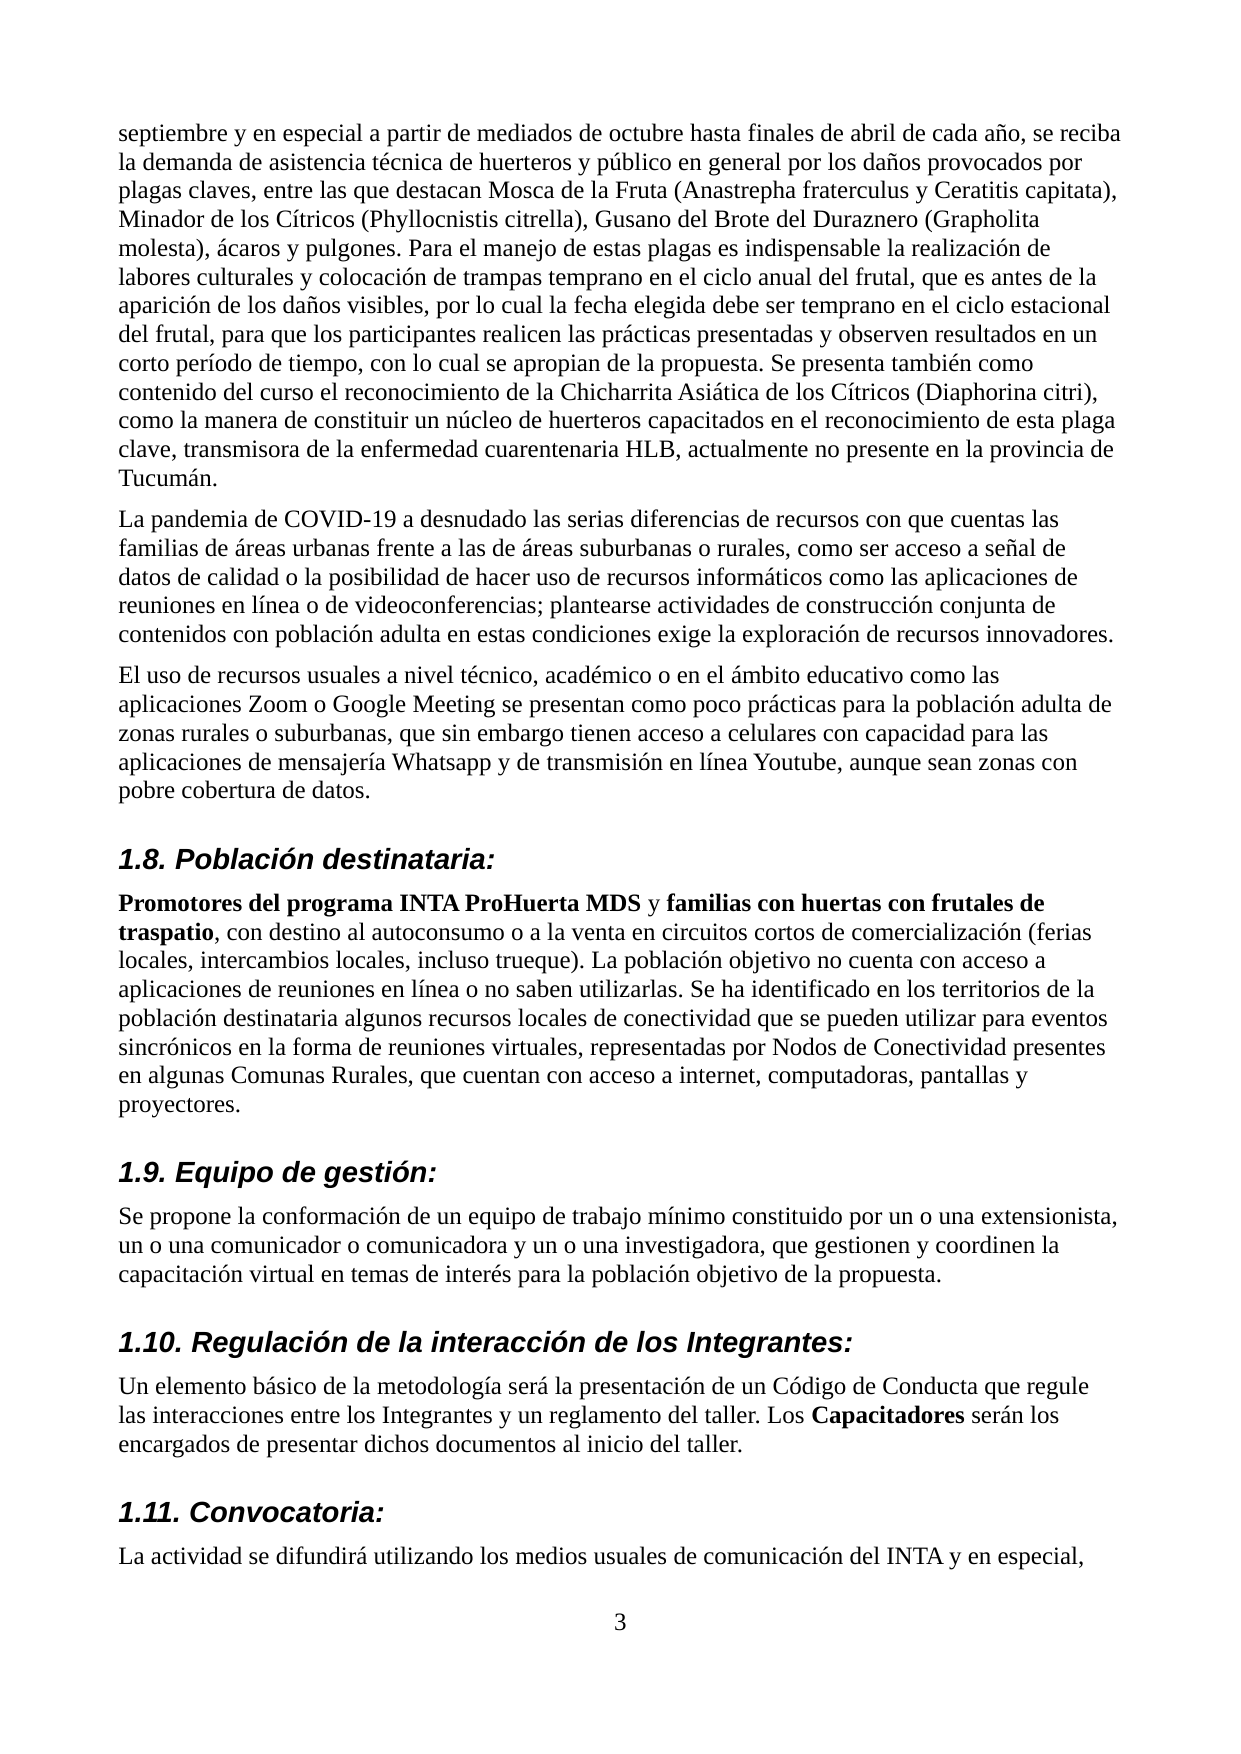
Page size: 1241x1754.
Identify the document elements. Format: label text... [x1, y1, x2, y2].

subtitle Regulación de la interacción de los Integrantes: [118, 1325, 1122, 1359]
subtitle Población destinataria: [118, 842, 1122, 875]
text El uso de recursos usuales a nivel técnico, académico o en el ámbito educativo como las aplicaciones Zoom o Google Meeting se presentan como poco prácticas para la población adulta de zonas rurales o suburbanas, que sin embargo tienen acceso a celulares con capacidad para las aplicaciones de mensajería Whatsapp y de transmisión en línea Youtube, aunque sean zonas con pobre cobertura de datos. [118, 661, 1122, 804]
subtitle Convocatoria: [118, 1495, 1122, 1528]
text Promotores del programa INTA ProHuerta MDS y familias con huertas con frutales de traspatio, con destino al autoconsumo o a la venta en circuitos cortos de comercialización (ferias locales, intercambios locales, incluso trueque). La población objetivo no cuenta con acceso a aplicaciones de reuniones en línea o no saben utilizarlas. Se ha identificado en los territorios de la población destinataria algunos recursos locales de conectividad que se pueden utilizar para eventos sincrónicos en la forma de reuniones virtuales, representadas por Nodos de Conectividad presentes en algunas Comunas Rurales, que cuentan con acceso a internet, computadoras, pantallas y proyectores. [118, 888, 1122, 1118]
text La actividad se difundirá utilizando los medios usuales de comunicación del INTA y en especial, [118, 1541, 1122, 1570]
text Se propone la conformación de un equipo de trabajo mínimo constituido por un o una extensionista, un o una comunicador o comunicadora y un o una investigadora, que gestionen y coordinen la capacitación virtual en temas de interés para la población objetivo de la propuesta. [118, 1201, 1122, 1288]
text septiembre y en especial a partir de mediados de octubre hasta finales de abril de cada año, se reciba la demanda de asistencia técnica de huerteros y público en general por los daños provocados por plagas claves, entre las que destacan Mosca de la Fruta (Anastrepha fraterculus y Ceratitis capitata), Minador de los Cítricos (Phyllocnistis citrella), Gusano del Brote del Duraznero (Grapholita molesta), ácaros y pulgones. Para el manejo de estas plagas es indispensable la realización de labores culturales y colocación de trampas temprano en el ciclo anual del frutal, que es antes de la aparición de los daños visibles, por lo cual la fecha elegida debe ser temprano en el ciclo estacional del frutal, para que los participantes realicen las prácticas presentadas y observen resultados en un corto período de tiempo, con lo cual se apropian de la propuesta. Se presenta también como contenido del curso el reconocimiento de la Chicharrita Asiática de los Cítricos (Diaphorina citri), como la manera de constituir un núcleo de huerteros capacitados en el reconocimiento de esta plaga clave, transmisora de la enfermedad cuarentenaria HLB, actualmente no presente en la provincia de Tucumán. [118, 118, 1122, 492]
text La pandemia de COVID-19 a desnudado las serias diferencias de recursos con que cuentas las familias de áreas urbanas frente a las de áreas suburbanas o rurales, como ser acceso a señal de datos de calidad o la posibilidad de hacer uso de recursos informáticos como las aplicaciones de reuniones en línea o de videoconferencias; plantearse actividades de construcción conjunta de contenidos con población adulta en estas condiciones exige la exploración de recursos innovadores. [118, 504, 1122, 648]
text Un elemento básico de la metodología será la presentación de un Código de Conducta que regule las interacciones entre los Integrantes y un reglamento del taller. Los Capacitadores serán los encargados de presentar dichos documentos al inicio del taller. [118, 1371, 1122, 1457]
subtitle Equipo de gestión: [118, 1155, 1122, 1189]
